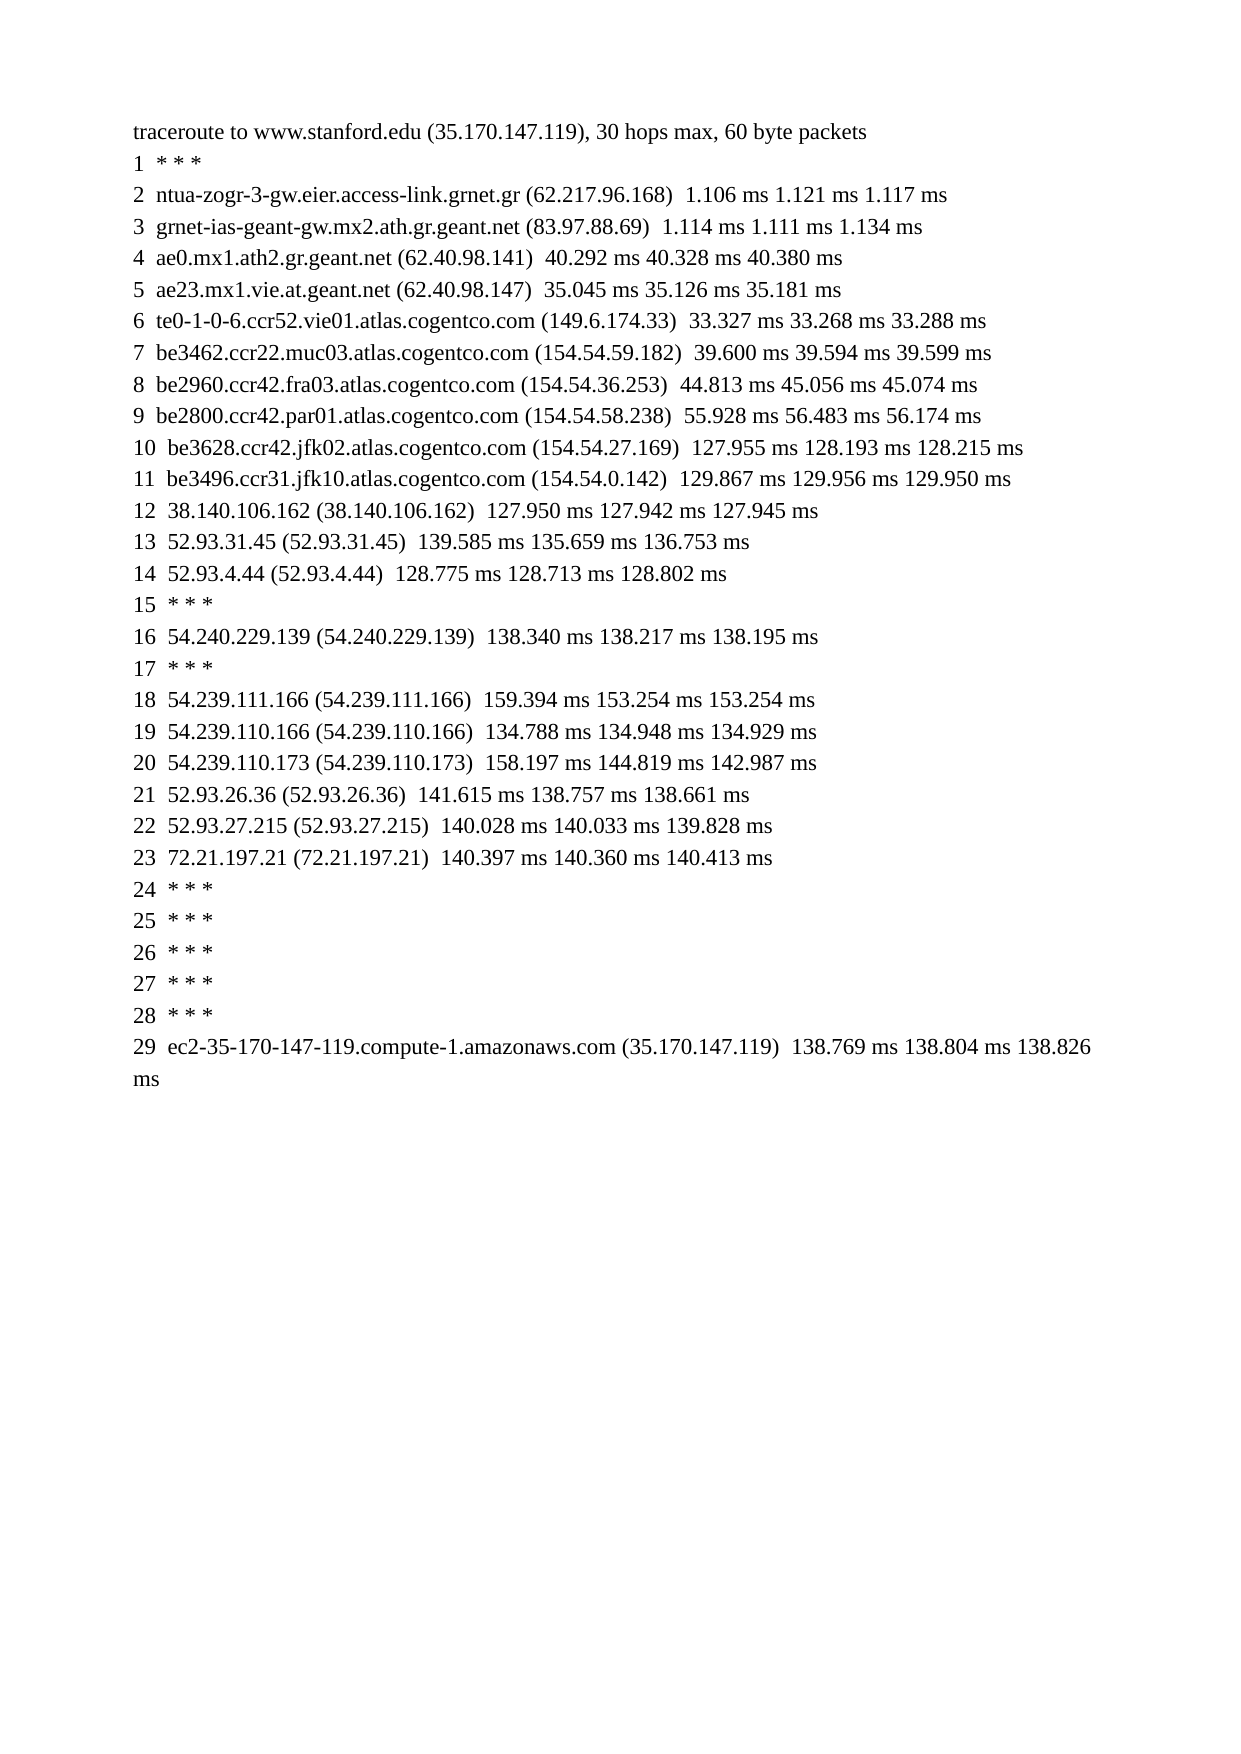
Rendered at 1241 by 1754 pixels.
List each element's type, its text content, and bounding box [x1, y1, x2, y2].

text 15 * * * [133, 592, 1122, 618]
text 18 54.239.111.166 (54.239.111.166) 159.394 ms 153.254 ms 153.254 ms [133, 686, 1122, 713]
text 3 grnet-ias-geant-gw.mx2.ath.gr.geant.net (83.97.88.69) 1.114 ms 1.111 ms 1.134 ms [133, 213, 1122, 239]
text 9 be2800.ccr42.par01.atlas.cogentco.com (154.54.58.238) 55.928 ms 56.483 ms 56.174 ms [133, 402, 1122, 428]
text 2 ntua-zogr-3-gw.eier.access-link.grnet.gr (62.217.96.168) 1.106 ms 1.121 ms 1.117 ms [133, 181, 1122, 208]
text 5 ae23.mx1.vie.at.geant.net (62.40.98.147) 35.045 ms 35.126 ms 35.181 ms [133, 276, 1122, 302]
text 28 * * * [133, 1002, 1122, 1028]
text 1 * * * [133, 150, 1122, 176]
text 26 * * * [133, 939, 1122, 965]
text 27 * * * [133, 970, 1122, 997]
text 7 be3462.ccr22.muc03.atlas.cogentco.com (154.54.59.182) 39.600 ms 39.594 ms 39.599 ms [133, 339, 1122, 365]
text 19 54.239.110.166 (54.239.110.166) 134.788 ms 134.948 ms 134.929 ms [133, 718, 1122, 744]
text 14 52.93.4.44 (52.93.4.44) 128.775 ms 128.713 ms 128.802 ms [133, 560, 1122, 586]
text 8 be2960.ccr42.fra03.atlas.cogentco.com (154.54.36.253) 44.813 ms 45.056 ms 45.074 ms [133, 371, 1122, 397]
text 24 * * * [133, 876, 1122, 902]
text traceroute to www.stanford.edu (35.170.147.119), 30 hops max, 60 byte packets [133, 118, 1122, 144]
text 21 52.93.26.36 (52.93.26.36) 141.615 ms 138.757 ms 138.661 ms [133, 781, 1122, 807]
text 20 54.239.110.173 (54.239.110.173) 158.197 ms 144.819 ms 142.987 ms [133, 749, 1122, 776]
text 23 72.21.197.21 (72.21.197.21) 140.397 ms 140.360 ms 140.413 ms [133, 844, 1122, 870]
text 13 52.93.31.45 (52.93.31.45) 139.585 ms 135.659 ms 136.753 ms [133, 528, 1122, 555]
text 25 * * * [133, 907, 1122, 933]
text 11 be3496.ccr31.jfk10.atlas.cogentco.com (154.54.0.142) 129.867 ms 129.956 ms 129.950 ms [133, 465, 1122, 492]
text 22 52.93.27.215 (52.93.27.215) 140.028 ms 140.033 ms 139.828 ms [133, 812, 1122, 839]
text 29 ec2-35-170-147-119.compute-1.amazonaws.com (35.170.147.119) 138.769 ms 138.804 ms 138.826 ms [133, 1033, 1122, 1091]
text 4 ae0.mx1.ath2.gr.geant.net (62.40.98.141) 40.292 ms 40.328 ms 40.380 ms [133, 244, 1122, 271]
text 6 te0-1-0-6.ccr52.vie01.atlas.cogentco.com (149.6.174.33) 33.327 ms 33.268 ms 33.288 ms [133, 307, 1122, 334]
text 10 be3628.ccr42.jfk02.atlas.cogentco.com (154.54.27.169) 127.955 ms 128.193 ms 128.215 ms [133, 434, 1122, 460]
text 16 54.240.229.139 (54.240.229.139) 138.340 ms 138.217 ms 138.195 ms [133, 623, 1122, 649]
text 17 * * * [133, 655, 1122, 681]
text 12 38.140.106.162 (38.140.106.162) 127.950 ms 127.942 ms 127.945 ms [133, 497, 1122, 523]
